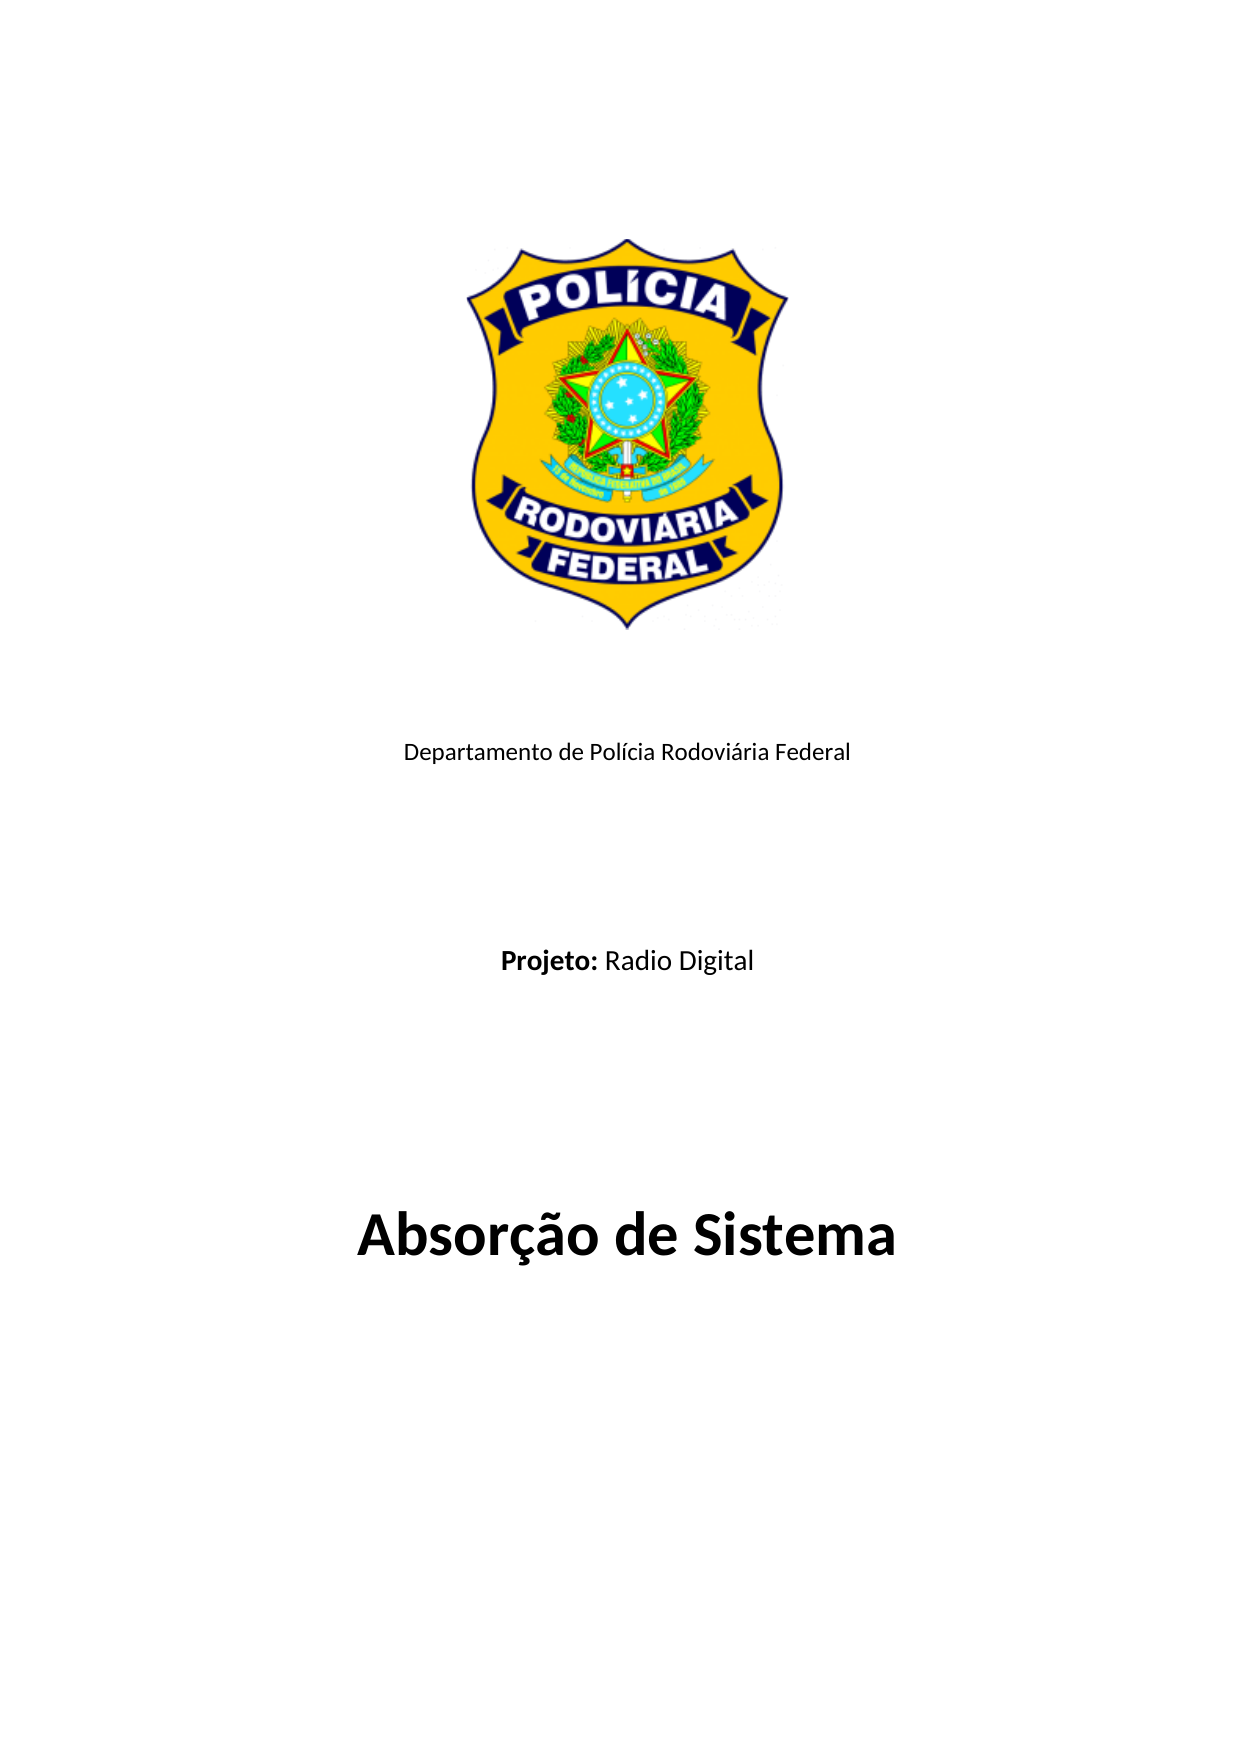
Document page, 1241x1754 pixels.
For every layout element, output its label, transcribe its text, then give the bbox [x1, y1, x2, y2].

picture [466, 239, 789, 630]
text Projeto: Radio Digital [192, 942, 1063, 978]
text Departamento de Polícia Rodoviária Federal [192, 736, 1063, 767]
text Absorção de Sistema [192, 1194, 1063, 1271]
